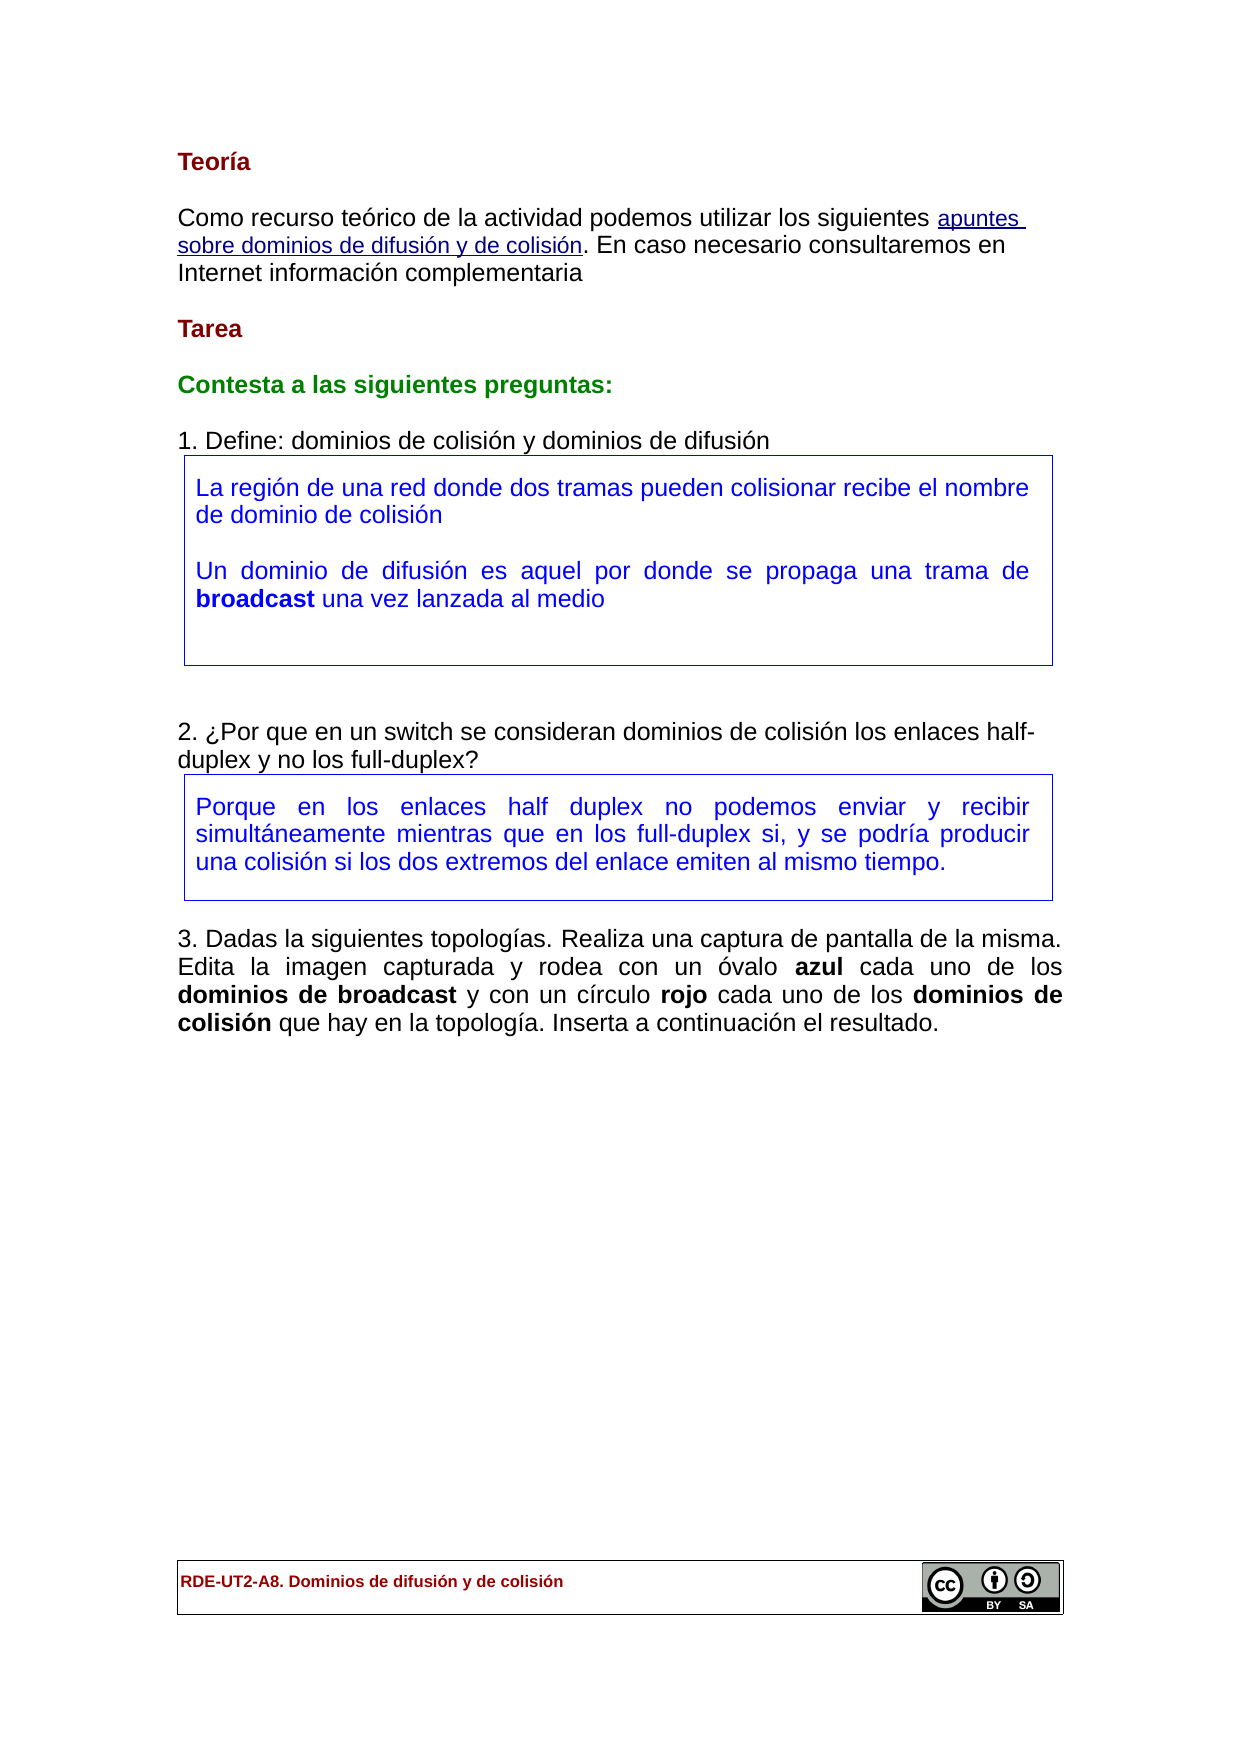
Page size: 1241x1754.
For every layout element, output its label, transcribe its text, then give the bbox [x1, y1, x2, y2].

text Contesta a las siguientes preguntas: [177, 371, 1063, 399]
picture [922, 1562, 1060, 1612]
text 3. Dadas la siguientes topologías. Realiza una captura de pantalla de la misma. Edita la imagen capturada y rodea con un óvalo azul cada uno de los dominios de broadcast y con un círculo rojo cada uno de los dominios de colisión que hay en la topología. Inserta a continuación el resultado. [177, 925, 1063, 1037]
text 1. Define: dominios de colisión y dominios de difusión [177, 427, 1063, 455]
text Teoría [177, 148, 1063, 176]
text Como recurso teórico de la actividad podemos utilizar los siguientes apuntes sobre dominios de difusión y de colisión. En caso necesario consultaremos en Internet información complementaria [177, 203, 1063, 287]
text 2. ¿Por que en un switch se consideran dominios de colisión los enlaces half-duplex y no los full-duplex? [177, 718, 1063, 774]
text Tarea [177, 315, 1063, 343]
table_header Porque en los enlaces half duplex no podemos enviar y recibir simultáneamente mientras que en los full-duplex si, y se podría producir una colisión si los dos extremos del enlace emiten al mismo tiempo. [185, 775, 1052, 900]
table_header La región de una red donde dos tramas pueden colisionar recibe el nombre de dominio de colisión Un dominio de difusión es aquel por donde se propaga una trama de broadcast una vez lanzada al medio [185, 456, 1052, 664]
